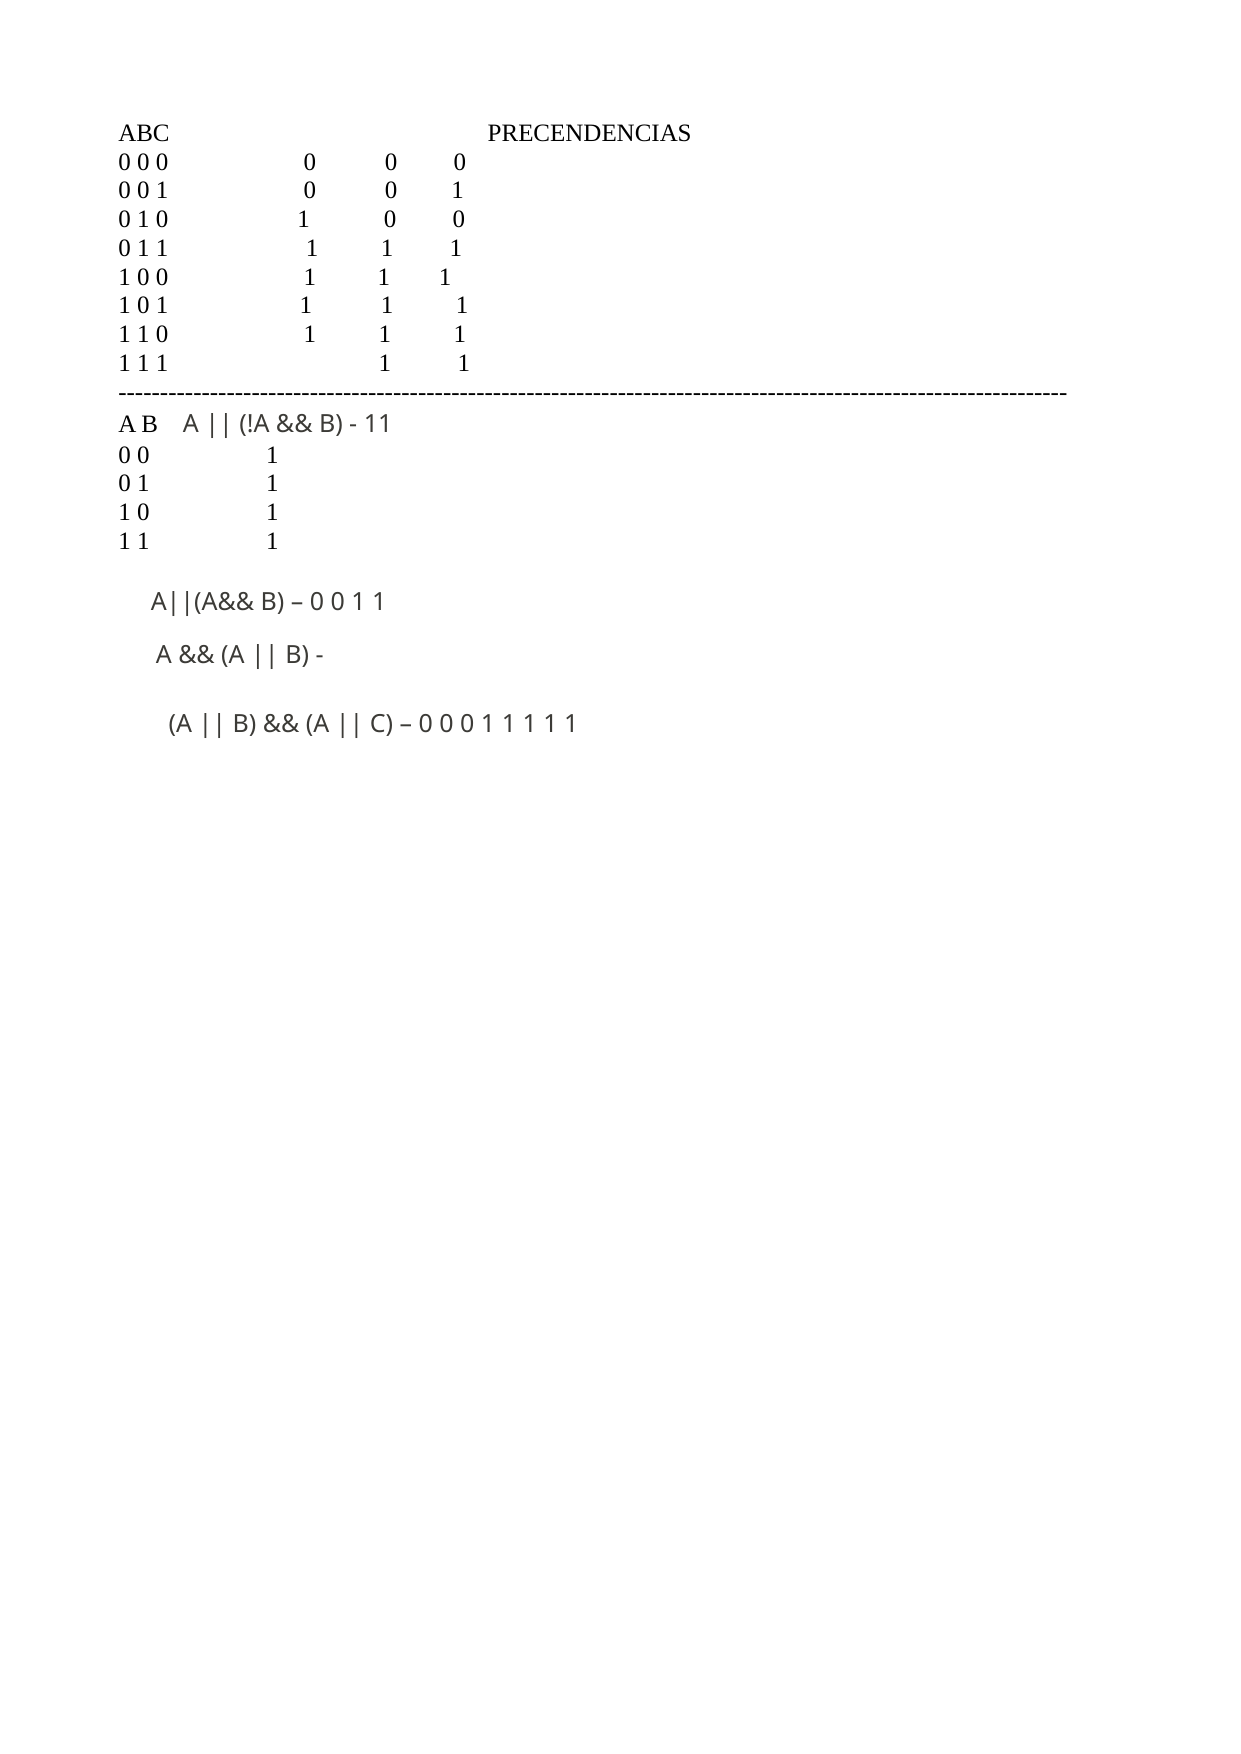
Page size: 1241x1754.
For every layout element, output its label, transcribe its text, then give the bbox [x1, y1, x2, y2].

text 0 1 1 [118, 468, 1122, 497]
text 1 1 1 [118, 526, 1122, 555]
text A && (A || B) - [156, 637, 1122, 671]
text 0 0 1 0 0 1 [118, 176, 1122, 204]
text 1 1 0 1 1 1 [118, 319, 1122, 348]
text 1 1 1 1 1 [118, 348, 1122, 377]
text A||(A&& B) – 0 0 1 1 [118, 583, 1122, 617]
text ­------------------------------------------------------------------------------------------------------------------ [118, 377, 1122, 406]
text 0 0 0 0 0 0 [118, 147, 1122, 176]
text 0 1 1 1 1 1 [118, 233, 1122, 262]
text 0 0 1 [118, 440, 1122, 468]
text (A || B) && (A || C) – 0 0 0 1 1 1 1 1 [156, 705, 1122, 739]
text 1 0 0 1 1 1 [118, 262, 1122, 291]
text 0 1 0 1 0 0 [118, 204, 1122, 233]
text A B A || (!A && B) - 11 [118, 406, 1122, 440]
text 1 0 1 1 1 1 [118, 291, 1122, 319]
text ABC PRECENDENCIAS [118, 118, 1122, 147]
text 1 0 1 [118, 497, 1122, 526]
